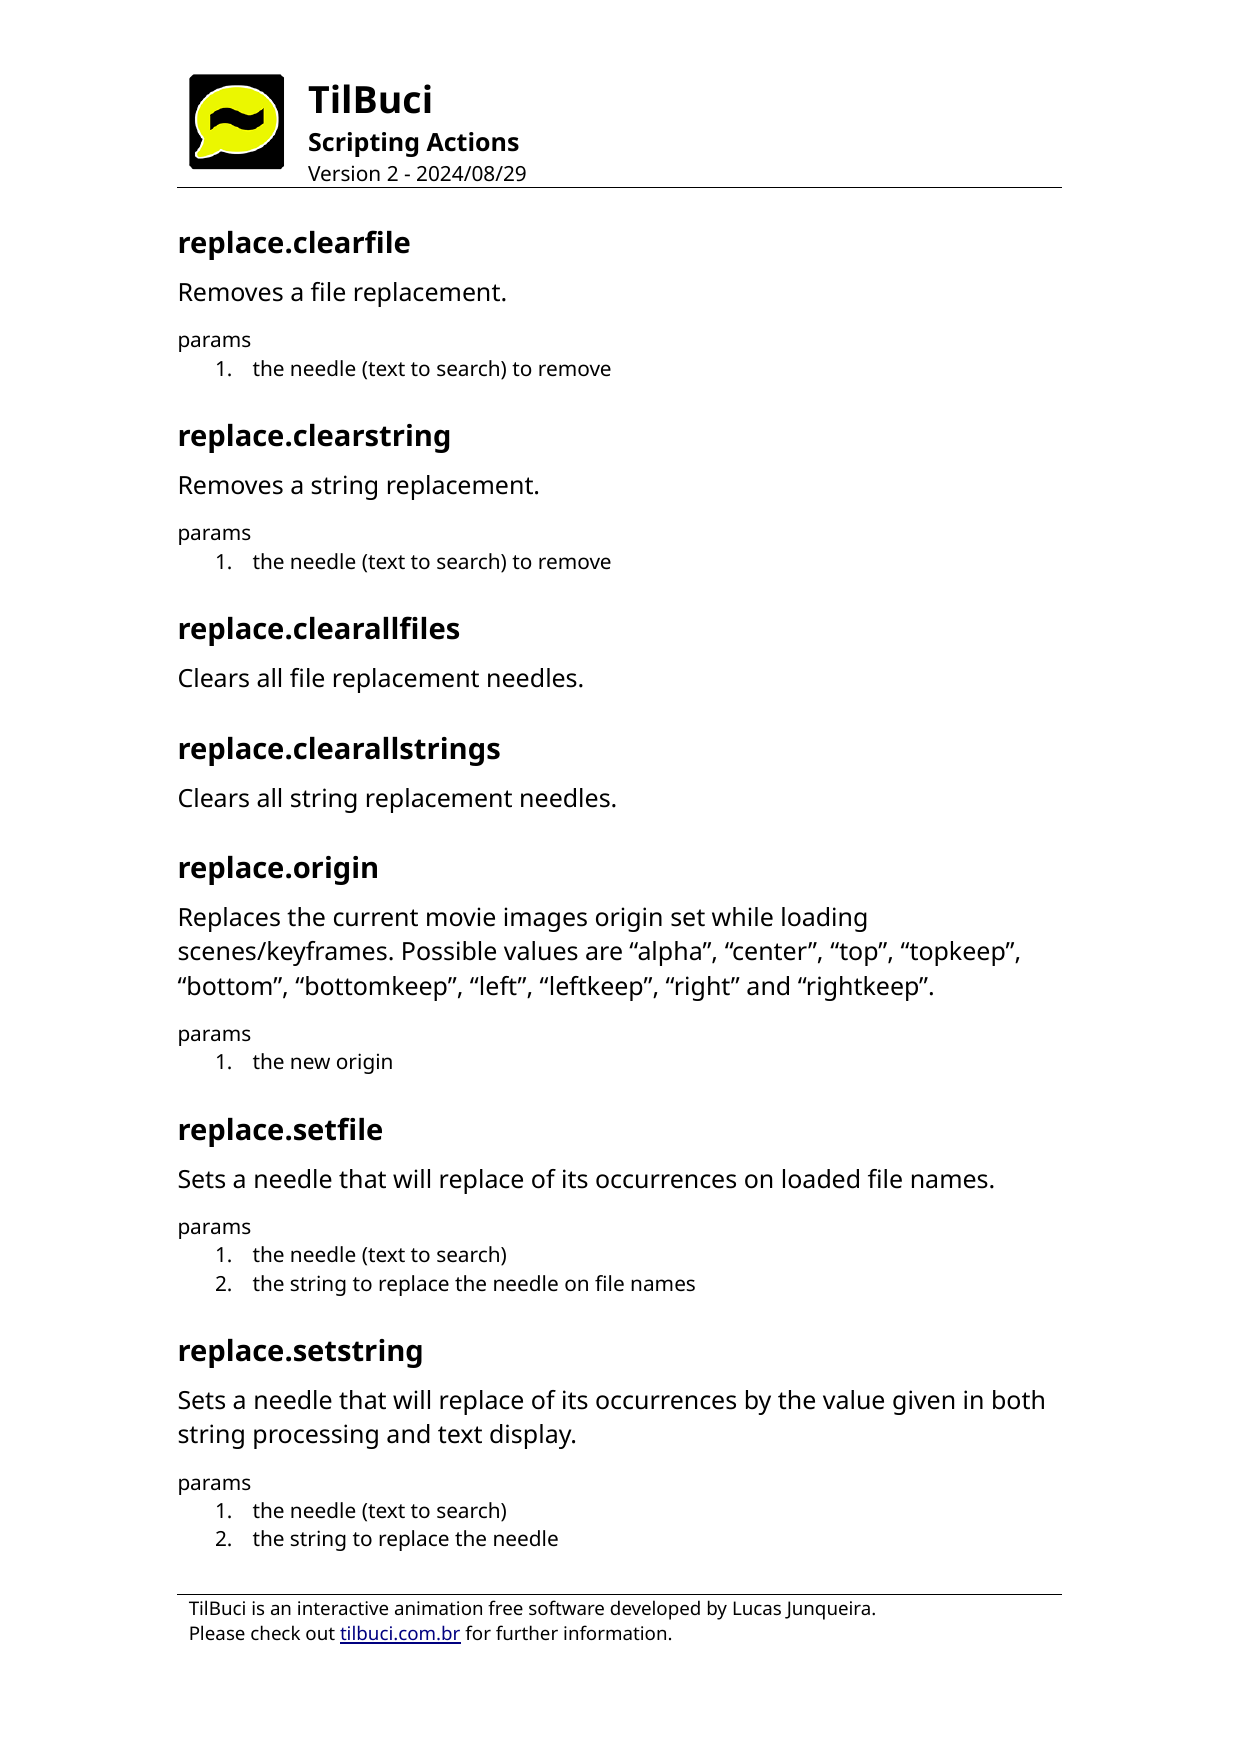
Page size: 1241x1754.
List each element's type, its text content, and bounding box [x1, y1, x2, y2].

list params [177, 1212, 1063, 1240]
text Clears all string replacement needles. [177, 780, 1063, 814]
list params [177, 1019, 1063, 1047]
list the needle (text to search) [215, 1496, 1063, 1524]
list the needle (text to search) [215, 1240, 1063, 1269]
subtitle replace.setstring [177, 1331, 1063, 1370]
subtitle replace.origin [177, 848, 1063, 887]
subtitle replace.clearallfiles [177, 609, 1063, 648]
subtitle replace.clearfile [177, 222, 1063, 262]
text Replaces the current movie images origin set while loading scenes/keyframes. Possible values are “alpha”, “center”, “top”, “topkeep”, “bottom”, “bottomkeep”, “left”, “leftkeep”, “right” and “rightkeep”. [177, 900, 1063, 1002]
subtitle replace.clearallstrings [177, 728, 1063, 768]
list the new origin [215, 1047, 1063, 1076]
text Clears all file replacement needles. [177, 661, 1063, 695]
text Sets a needle that will replace of its occurrences by the value given in both string processing and text display. [177, 1383, 1063, 1451]
subtitle replace.clearstring [177, 416, 1063, 455]
list params [177, 1468, 1063, 1496]
text Removes a string replacement. [177, 468, 1063, 502]
list the string to replace the needle [215, 1524, 1063, 1553]
subtitle replace.setfile [177, 1109, 1063, 1149]
list params [177, 518, 1063, 547]
list the needle (text to search) to remove [215, 547, 1063, 575]
list the string to replace the needle on file names [215, 1269, 1063, 1297]
list the needle (text to search) to remove [215, 354, 1063, 382]
list params [177, 325, 1063, 354]
text Removes a file replacement. [177, 274, 1063, 309]
text Sets a needle that will replace of its occurrences on loaded file names. [177, 1161, 1063, 1195]
